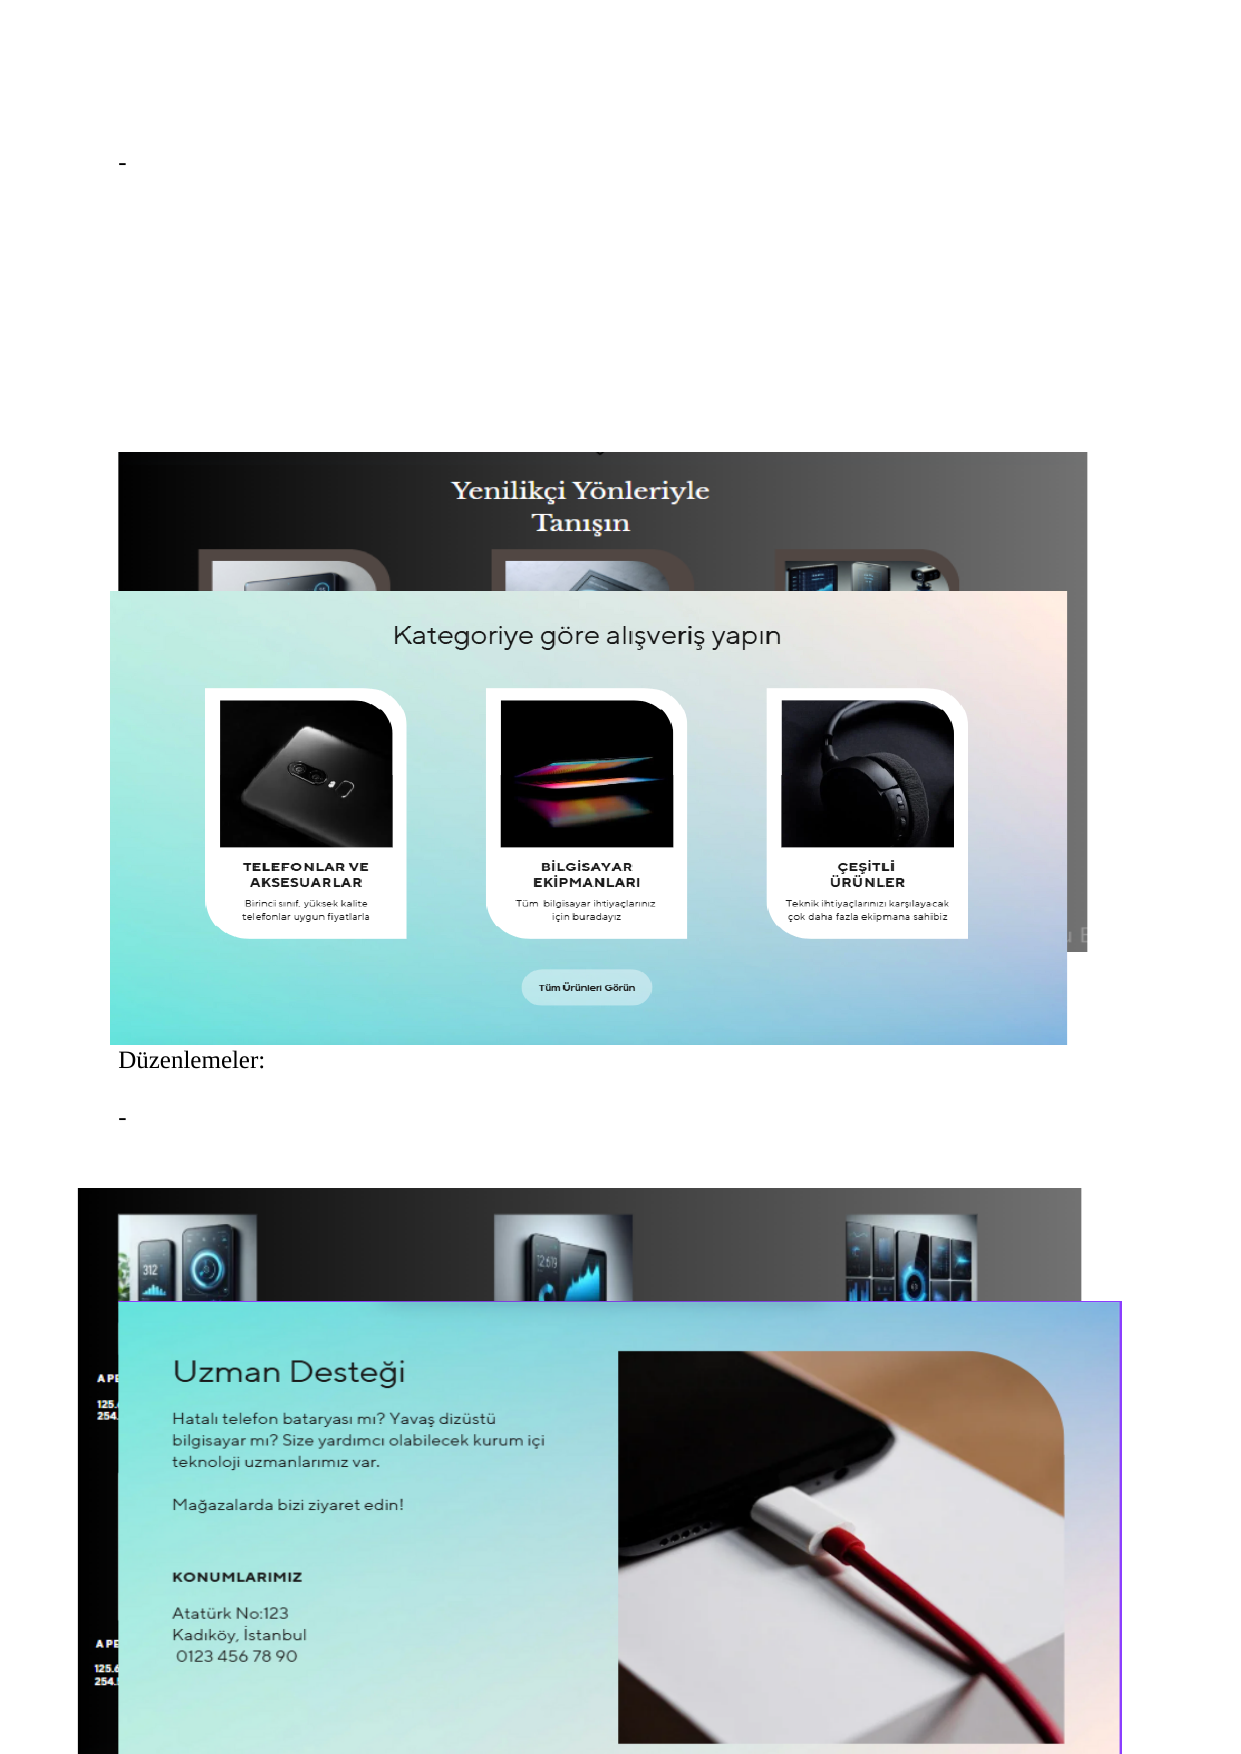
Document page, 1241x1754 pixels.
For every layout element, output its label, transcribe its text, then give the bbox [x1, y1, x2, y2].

text Düzenlemeler: [118, 607, 1122, 1074]
text - [118, 1102, 1122, 1131]
text - [118, 147, 1122, 176]
